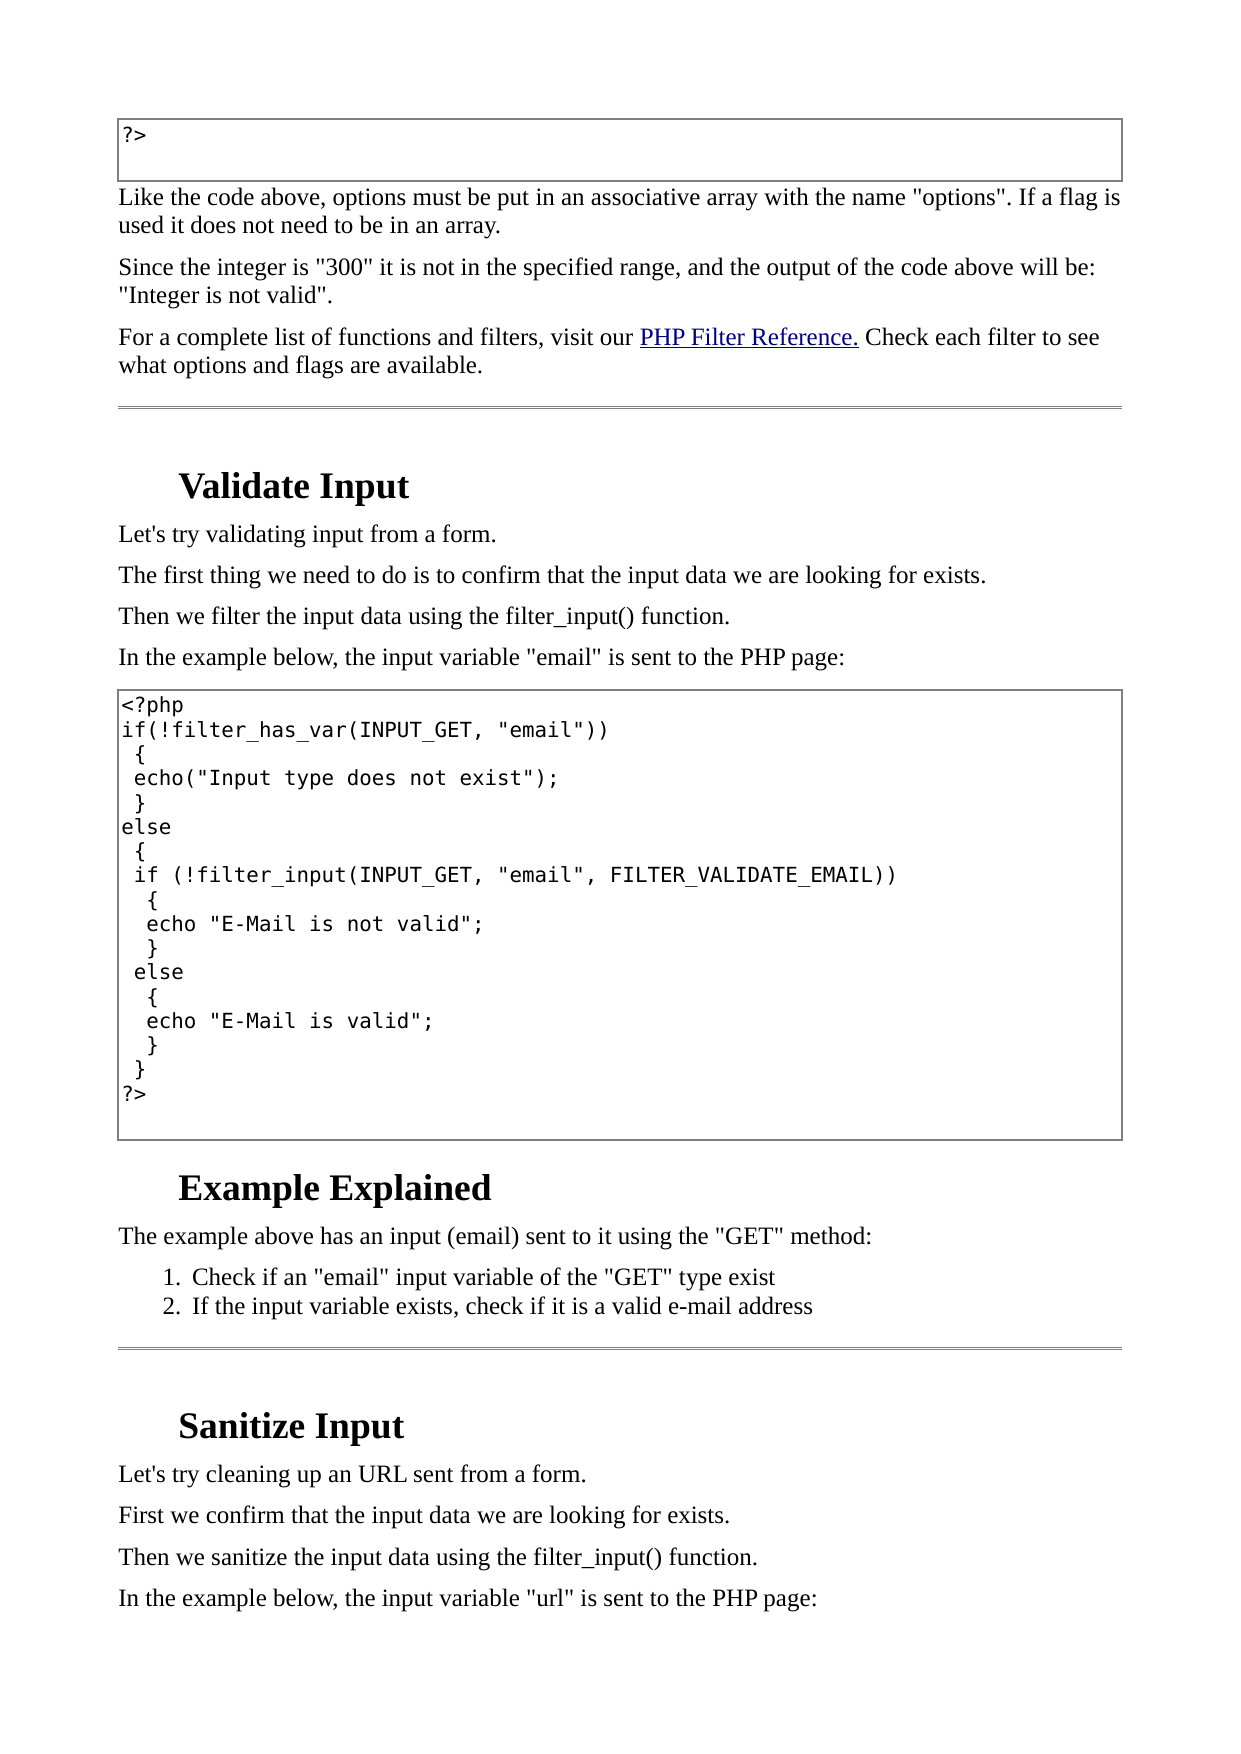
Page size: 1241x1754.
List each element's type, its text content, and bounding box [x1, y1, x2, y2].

text Let's try cleaning up an URL sent from a form. [118, 1459, 1122, 1488]
text Then we sanitize the input data using the filter_input() function. [118, 1542, 1122, 1570]
subtitle Validate Input [118, 463, 1122, 506]
text In the example below, the input variable "url" is sent to the PHP page: [118, 1583, 1122, 1612]
table_header ?> [119, 120, 1121, 180]
text In the example below, the input variable "email" is sent to the PHP page: [118, 642, 1122, 671]
text Then we filter the input data using the filter_input() function. [118, 601, 1122, 630]
text Like the code above, options must be put in an associative array with the name "options". If a flag is used it does not need to be in an array. [118, 182, 1122, 239]
list Check if an "email" input variable of the "GET" type exist [162, 1262, 1122, 1291]
list If the input variable exists, check if it is a valid e-mail address [162, 1291, 1122, 1320]
text Since the integer is "300" it is not in the specified range, and the output of the code above will be: "Integer is not valid". [118, 252, 1122, 309]
subtitle Example Explained [118, 1166, 1122, 1209]
text Let's try validating input from a form. [118, 519, 1122, 547]
table_header <?php if(!filter_has_var(INPUT_GET, "email")) { echo("Input type does not exist"); } else { if (!filter_input(INPUT_GET, "email", FILTER_VALIDATE_EMAIL)) { echo "E-Mail is not valid"; } else { echo "E-Mail is valid"; } } ?> [119, 691, 1121, 1138]
text For a complete list of functions and filters, visit our PHP Filter Reference. Check each filter to see what options and flags are available. [118, 322, 1122, 379]
text The example above has an input (email) sent to it using the "GET" method: [118, 1221, 1122, 1250]
subtitle Sanitize Input [118, 1403, 1122, 1447]
text The first thing we need to do is to confirm that the input data we are looking for exists. [118, 560, 1122, 589]
text First we confirm that the input data we are looking for exists. [118, 1500, 1122, 1529]
